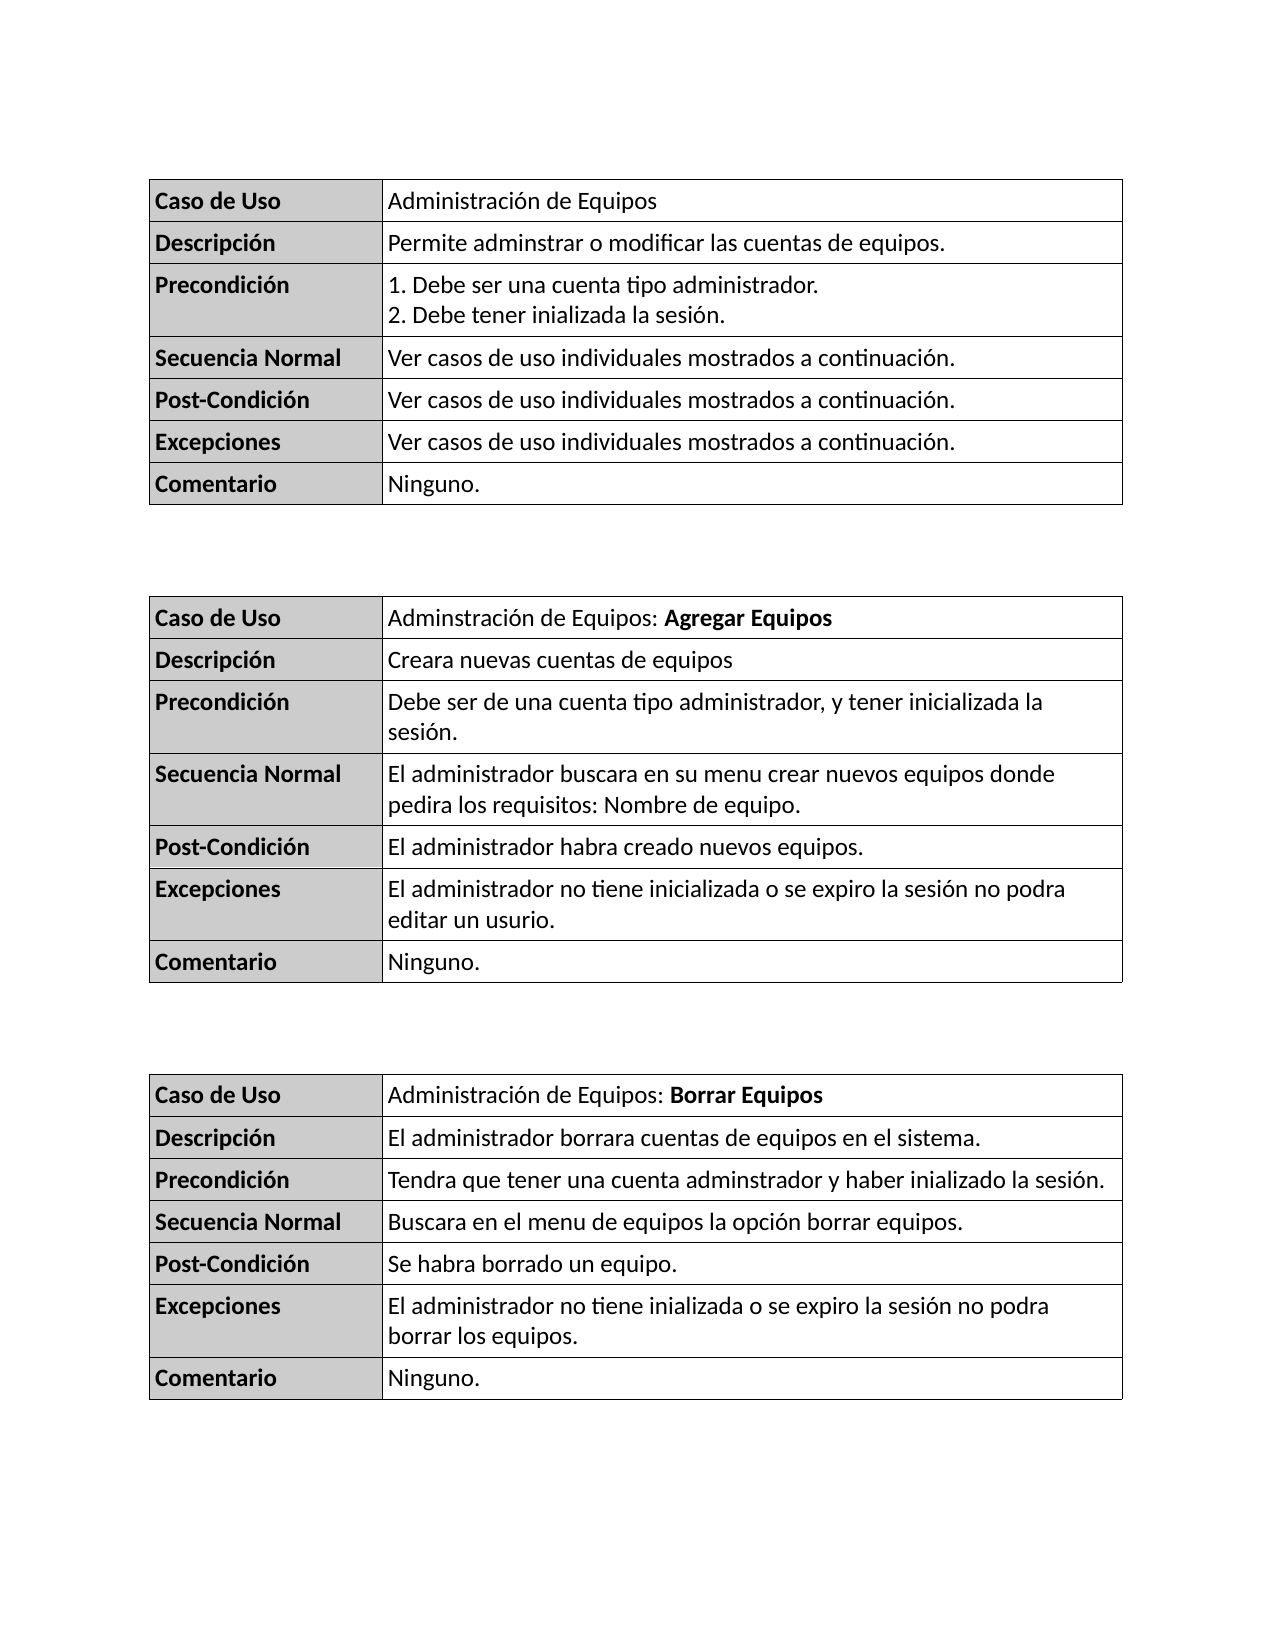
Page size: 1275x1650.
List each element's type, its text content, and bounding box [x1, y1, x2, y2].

table_cell Buscara en el menu de equipos la opción borrar equipos. [383, 1201, 1122, 1242]
table_cell Ver casos de uso individuales mostrados a continuación. [383, 421, 1122, 462]
table_cell Descripción [150, 222, 382, 263]
table_header Caso de Uso [150, 1075, 382, 1116]
table_cell El administrador no tiene inializada o se expiro la sesión no podra borrar los equipos. [383, 1285, 1122, 1357]
table_cell El administrador buscara en su menu crear nuevos equipos donde pedira los requisitos: Nombre de equipo. [383, 754, 1122, 825]
table_cell Excepciones [150, 1285, 382, 1357]
table_cell Se habra borrado un equipo. [383, 1243, 1122, 1284]
table_cell Precondición [150, 1159, 382, 1200]
table_cell Ninguno. [383, 1358, 1122, 1399]
table_cell Secuencia Normal [150, 337, 382, 378]
table_cell Precondición [150, 681, 382, 753]
table_cell Post-Condición [150, 379, 382, 420]
table_header Administración de Equipos: Borrar Equipos [383, 1075, 1122, 1116]
table_cell Excepciones [150, 421, 382, 462]
table_cell Creara nuevas cuentas de equipos [383, 639, 1122, 680]
table_cell Excepciones [150, 869, 382, 940]
table_cell Ninguno. [383, 941, 1122, 982]
table_cell Comentario [150, 463, 382, 504]
table_cell El administrador habra creado nuevos equipos. [383, 826, 1122, 867]
table_header Adminstración de Equipos: Agregar Equipos [383, 597, 1122, 638]
table_cell Descripción [150, 1117, 382, 1158]
table_cell Secuencia Normal [150, 1201, 382, 1242]
table_cell El administrador borrara cuentas de equipos en el sistema. [383, 1117, 1122, 1158]
table_cell Post-Condición [150, 826, 382, 867]
table_cell Ninguno. [383, 463, 1122, 504]
table_header Caso de Uso [150, 597, 382, 638]
table_cell 1. Debe ser una cuenta tipo administrador. 2. Debe tener inializada la sesión. [383, 264, 1122, 336]
table_cell Debe ser de una cuenta tipo administrador, y tener inicializada la sesión. [383, 681, 1122, 753]
table_cell Precondición [150, 264, 382, 336]
table_header Administración de Equipos [383, 180, 1122, 221]
table_cell Ver casos de uso individuales mostrados a continuación. [383, 379, 1122, 420]
table_cell Ver casos de uso individuales mostrados a continuación. [383, 337, 1122, 378]
table_cell El administrador no tiene inicializada o se expiro la sesión no podra editar un usurio. [383, 869, 1122, 940]
table_cell Secuencia Normal [150, 754, 382, 825]
table_cell Comentario [150, 1358, 382, 1399]
table_cell Comentario [150, 941, 382, 982]
table_cell Post-Condición [150, 1243, 382, 1284]
table_header Caso de Uso [150, 180, 382, 221]
table_cell Descripción [150, 639, 382, 680]
table_cell Permite adminstrar o modificar las cuentas de equipos. [383, 222, 1122, 263]
table_cell Tendra que tener una cuenta adminstrador y haber inializado la sesión. [383, 1159, 1122, 1200]
